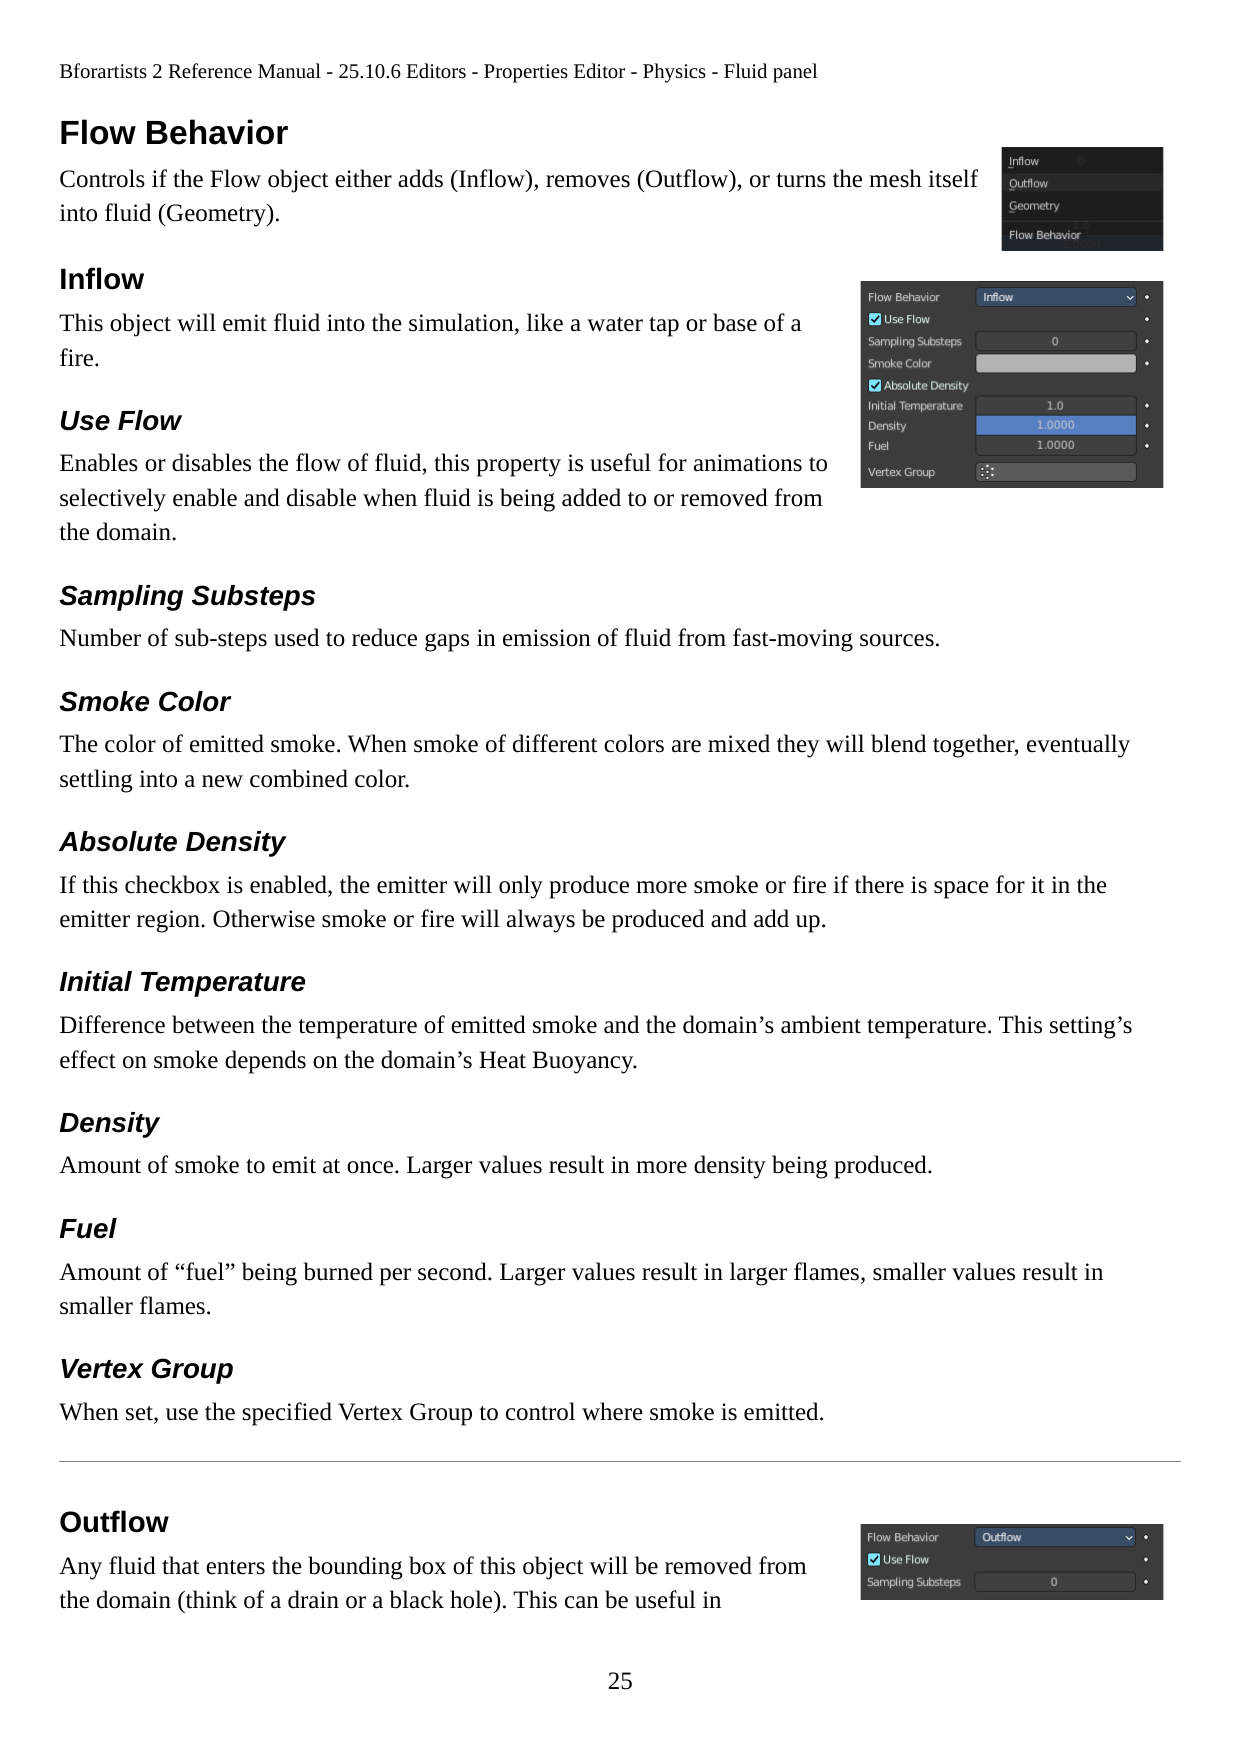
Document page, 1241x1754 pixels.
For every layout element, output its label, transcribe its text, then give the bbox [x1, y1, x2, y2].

text When set, use the specified Vertex Group to control where smoke is emitted. [59, 1397, 1181, 1426]
subtitle Fuel [59, 1212, 1181, 1244]
text Any fluid that enters the bounding box of this object will be removed from the domain (think of a drain or a black hole). This can be useful in [59, 1551, 1181, 1614]
subtitle Use Flow [59, 404, 860, 436]
text Amount of “fuel” being burned per second. Larger values result in larger flames, smaller values result in smaller flames. [59, 1257, 1181, 1320]
text If this checkbox is enabled, the emitter will only produce more smoke or fire if there is space for it in the emitter region. Otherwise smoke or fire will always be produced and add up. [59, 870, 1181, 933]
subtitle Initial Temperature [59, 966, 1181, 998]
picture [1001, 147, 1164, 251]
subtitle Vertex Group [59, 1353, 1181, 1384]
subtitle Flow Behavior [59, 113, 1181, 151]
text The color of emitted smoke. When smoke of different colors are mixed they will blend together, eventually settling into a new combined color. [59, 729, 1181, 793]
subtitle Smoke Color [59, 685, 1181, 717]
picture [860, 1524, 1164, 1600]
text Difference between the temperature of emitted smoke and the domain’s ambient temperature. This setting’s effect on smoke depends on the domain’s Heat Buoyancy. [59, 1010, 1181, 1073]
text Enables or disables the flow of fluid, this property is useful for animations to selectively enable and disable when fluid is being added to or removed from the domain. [59, 448, 1181, 546]
subtitle Density [59, 1106, 1181, 1138]
text Amount of smoke to emit at once. Larger values result in more density being produced. [59, 1151, 1181, 1179]
picture [860, 281, 1164, 488]
text This object will emit fluid into the simulation, like a water tap or base of a fire. [59, 308, 860, 371]
text Controls if the Flow object either adds (Inflow), removes (Outflow), or turns the mesh itself into fluid (Geometry). [59, 164, 1001, 227]
text Number of sub-steps used to reduce gaps in emission of fluid from fast-moving sources. [59, 623, 1181, 652]
subtitle Absolute Density [59, 825, 1181, 857]
subtitle Inflow [59, 262, 1181, 296]
subtitle Outflow [59, 1505, 1181, 1538]
subtitle [1164, 404, 1181, 436]
subtitle Sampling Substeps [59, 579, 1181, 611]
